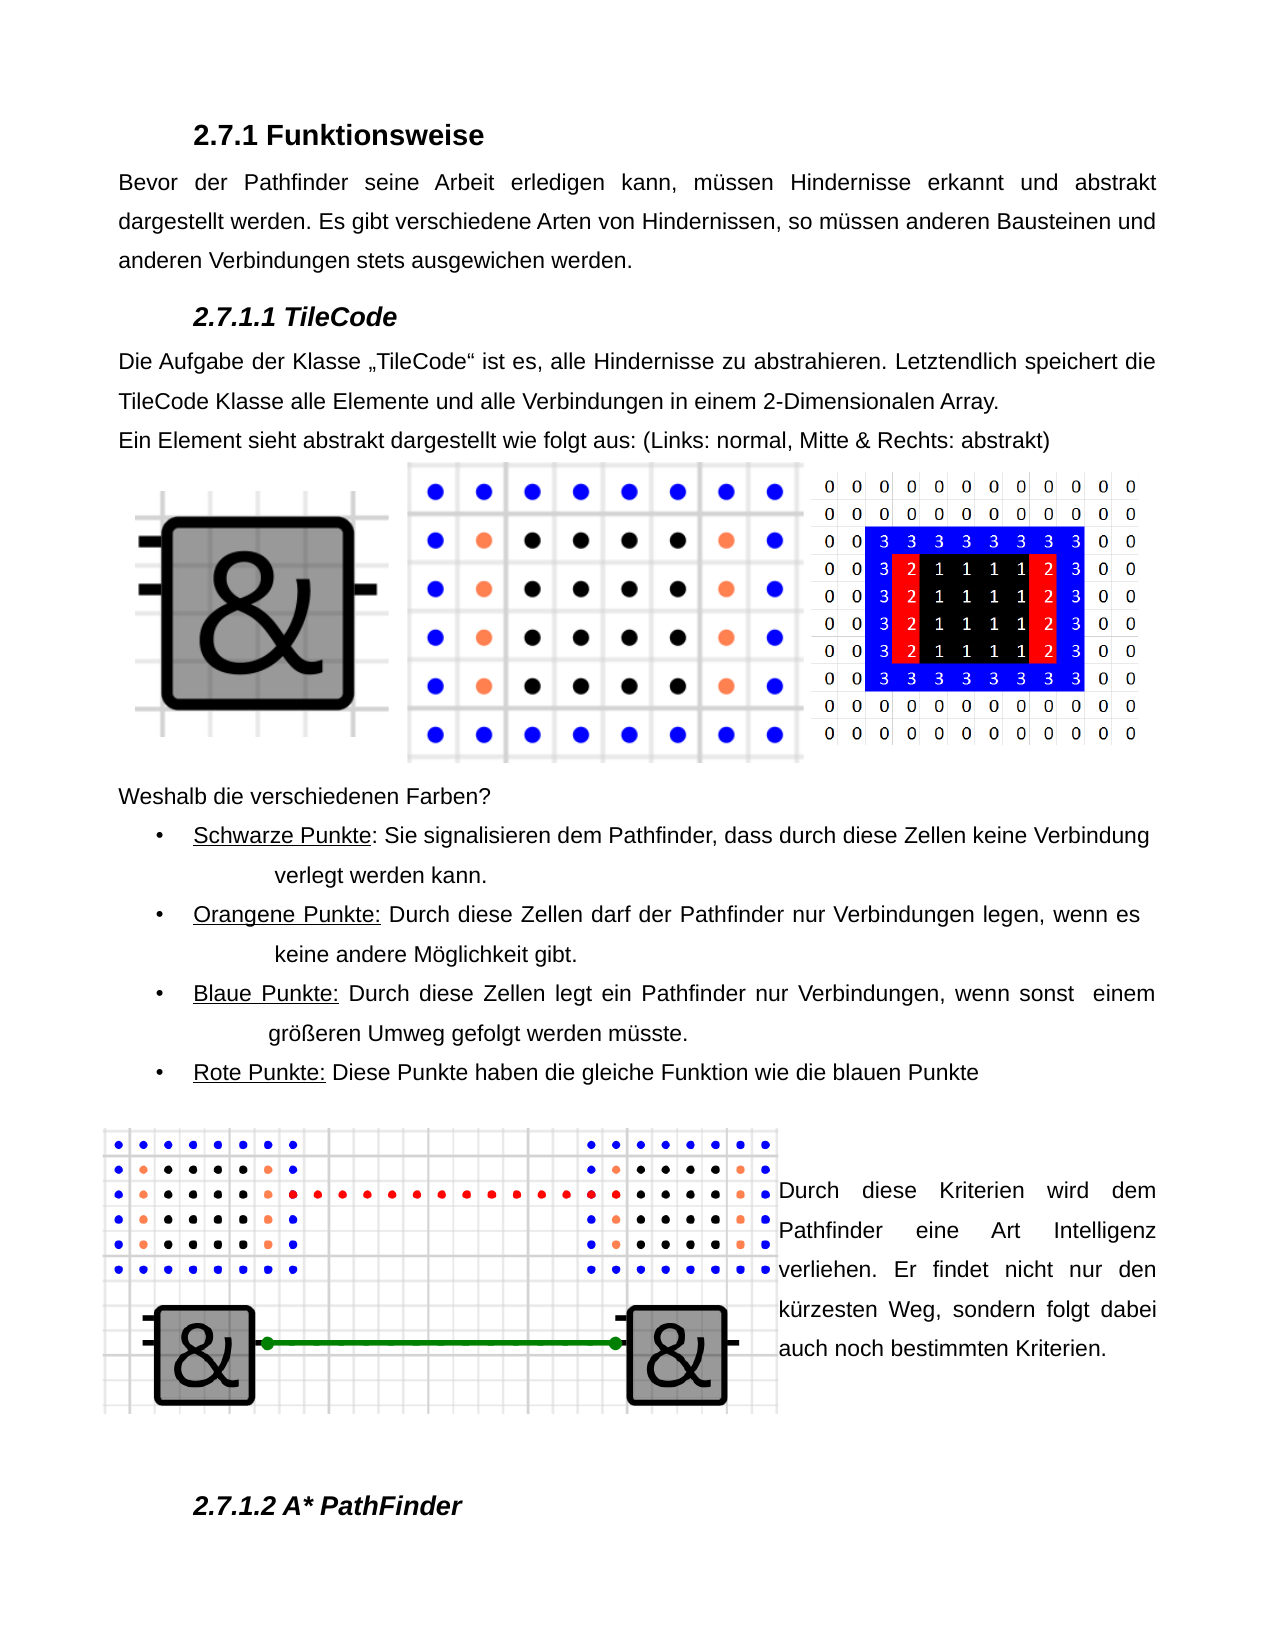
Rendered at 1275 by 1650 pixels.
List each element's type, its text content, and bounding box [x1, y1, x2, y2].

subtitle 2.7.1 Funktionsweise [118, 118, 1157, 152]
list Schwarze Punkte: Sie signalisieren dem Pathfinder, dass durch diese Zellen keine Verbindung verlegt werden kann. [156, 822, 1157, 888]
picture [102, 1128, 779, 1414]
list Rote Punkte: Diese Punkte haben die gleiche Funktion wie die blauen Punkte [156, 1059, 1157, 1085]
picture [407, 462, 804, 763]
text Ein Element sieht abstrakt dargestellt wie folgt aus: (Links: normal, Mitte & Rechts: abstrakt) [118, 427, 1157, 454]
text Die Aufgabe der Klasse „TileCode“ ist es, alle Hindernisse zu abstrahieren. Letztendlich speichert die TileCode Klasse alle Elemente und alle Verbindungen in einem 2-Dimensionalen Array. [118, 348, 1157, 414]
subtitle 2.7.1.2 A* PathFinder [118, 1490, 1157, 1522]
picture [811, 472, 1139, 745]
text Weshalb die verschiedenen Farben? [118, 783, 1157, 809]
picture [135, 491, 389, 737]
list Orangene Punkte: Durch diese Zellen darf der Pathfinder nur Verbindungen legen, wenn es keine andere Möglichkeit gibt. [156, 901, 1157, 967]
subtitle 2.7.1.1 TileCode [118, 301, 1157, 333]
text Bevor der Pathfinder seine Arbeit erledigen kann, müssen Hindernisse erkannt und abstrakt dargestellt werden. Es gibt verschiedene Arten von Hindernissen, so müssen anderen Bausteinen und anderen Verbindungen stets ausgewichen werden. [118, 168, 1157, 274]
list Blaue Punkte: Durch diese Zellen legt ein Pathfinder nur Verbindungen, wenn sonst einem größeren Umweg gefolgt werden müsste. [156, 980, 1157, 1046]
text Durch diese Kriterien wird dem Pathfinder eine Art Intelligenz verliehen. Er findet nicht nur den kürzesten Weg, sondern folgt dabei auch noch bestimmten Kriterien. [779, 1177, 1157, 1362]
